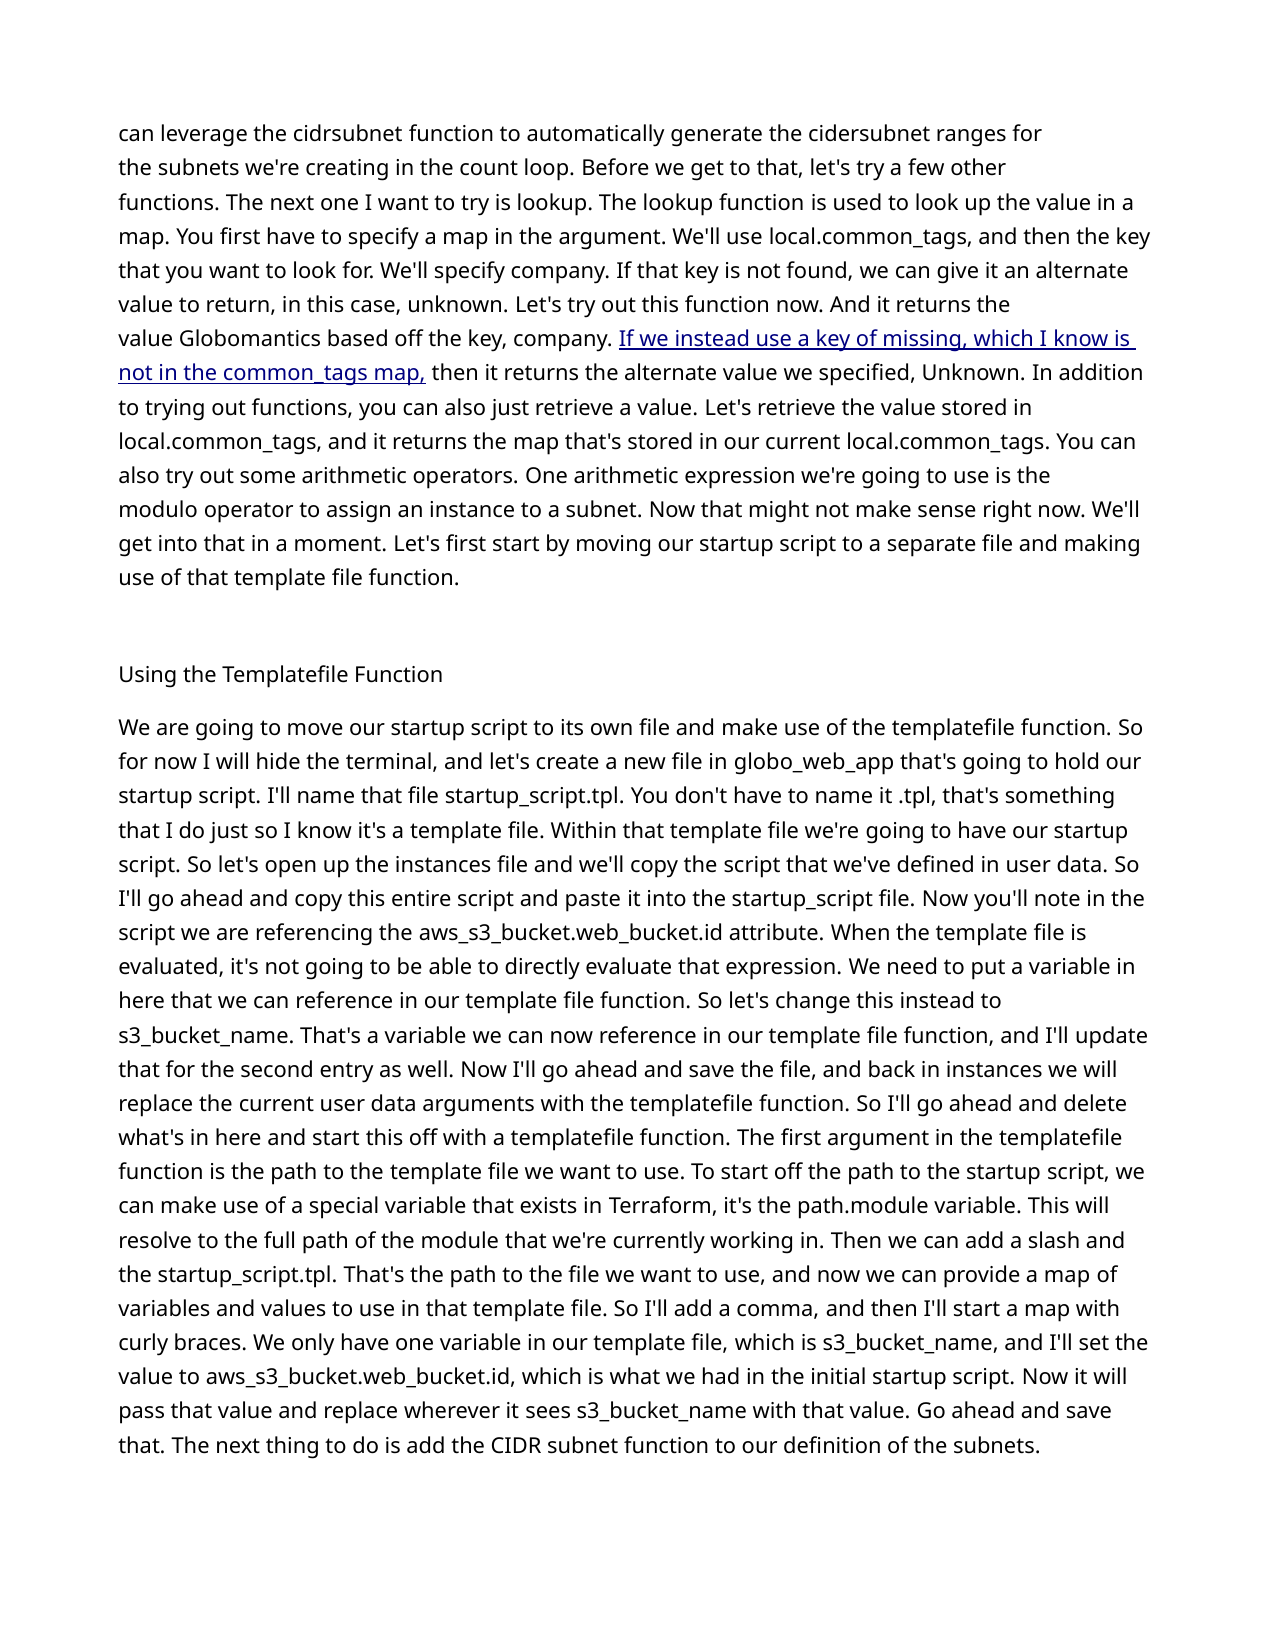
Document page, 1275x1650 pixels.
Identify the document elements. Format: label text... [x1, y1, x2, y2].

text We are going to move our startup script to its own file and make use of the templatefile function. So for now I will hide the terminal, and let's create a new file in globo_web_app that's going to hold our startup script. I'll name that file startup_script.tpl. You don't have to name it .tpl, that's something that I do just so I know it's a template file. Within that template file we're going to have our startup script. So let's open up the instances file and we'll copy the script that we've defined in user data. So I'll go ahead and copy this entire script and paste it into the startup_script file. Now you'll note in the script we are referencing the aws_s3_bucket.web_bucket.id attribute. When the template file is evaluated, it's not going to be able to directly evaluate that expression. We need to put a variable in here that we can reference in our template file function. So let's change this instead to s3_bucket_name. That's a variable we can now reference in our template file function, and I'll update that for the second entry as well. Now I'll go ahead and save the file, and back in instances we will replace the current user data arguments with the templatefile function. So I'll go ahead and delete what's in here and start this off with a templatefile function. The first argument in the templatefile function is the path to the template file we want to use. To start off the path to the startup script, we can make use of a special variable that exists in Terraform, it's the path.module variable. This will resolve to the full path of the module that we're currently working in. Then we can add a slash and the startup_script.tpl. That's the path to the file we want to use, and now we can provide a map of variables and values to use in that template file. So I'll add a comma, and then I'll start a map with curly braces. We only have one variable in our template file, which is s3_bucket_name, and I'll set the value to aws_s3_bucket.web_bucket.id, which is what we had in the initial startup script. Now it will pass that value and replace wherever it sees s3_bucket_name with that value. Go ahead and save that. The next thing to do is add the CIDR subnet function to our definition of the subnets. [118, 712, 1157, 1459]
text can leverage the cidrsubnet function to automatically generate the cidersubnet ranges for the subnets we're creating in the count loop. Before we get to that, let's try a few other functions. The next one I want to try is lookup. The lookup function is used to look up the value in a map. You first have to specify a map in the argument. We'll use local.common_tags, and then the key that you want to look for. We'll specify company. If that key is not found, we can give it an alternate value to return, in this case, unknown. Let's try out this function now. And it returns the value Globomantics based off the key, company. If we instead use a key of missing, which I know is not in the common_tags map, then it returns the alternate value we specified, Unknown. In addition to trying out functions, you can also just retrieve a value. Let's retrieve the value stored in local.common_tags, and it returns the map that's stored in our current local.common_tags. You can also try out some arithmetic operators. One arithmetic expression we're going to use is the modulo operator to assign an instance to a subnet. Now that might not make sense right now. We'll get into that in a moment. Let's first start by moving our startup script to a separate file and making use of that template file function. [118, 118, 1157, 592]
subtitle Using the Templatefile Function [118, 659, 1157, 689]
